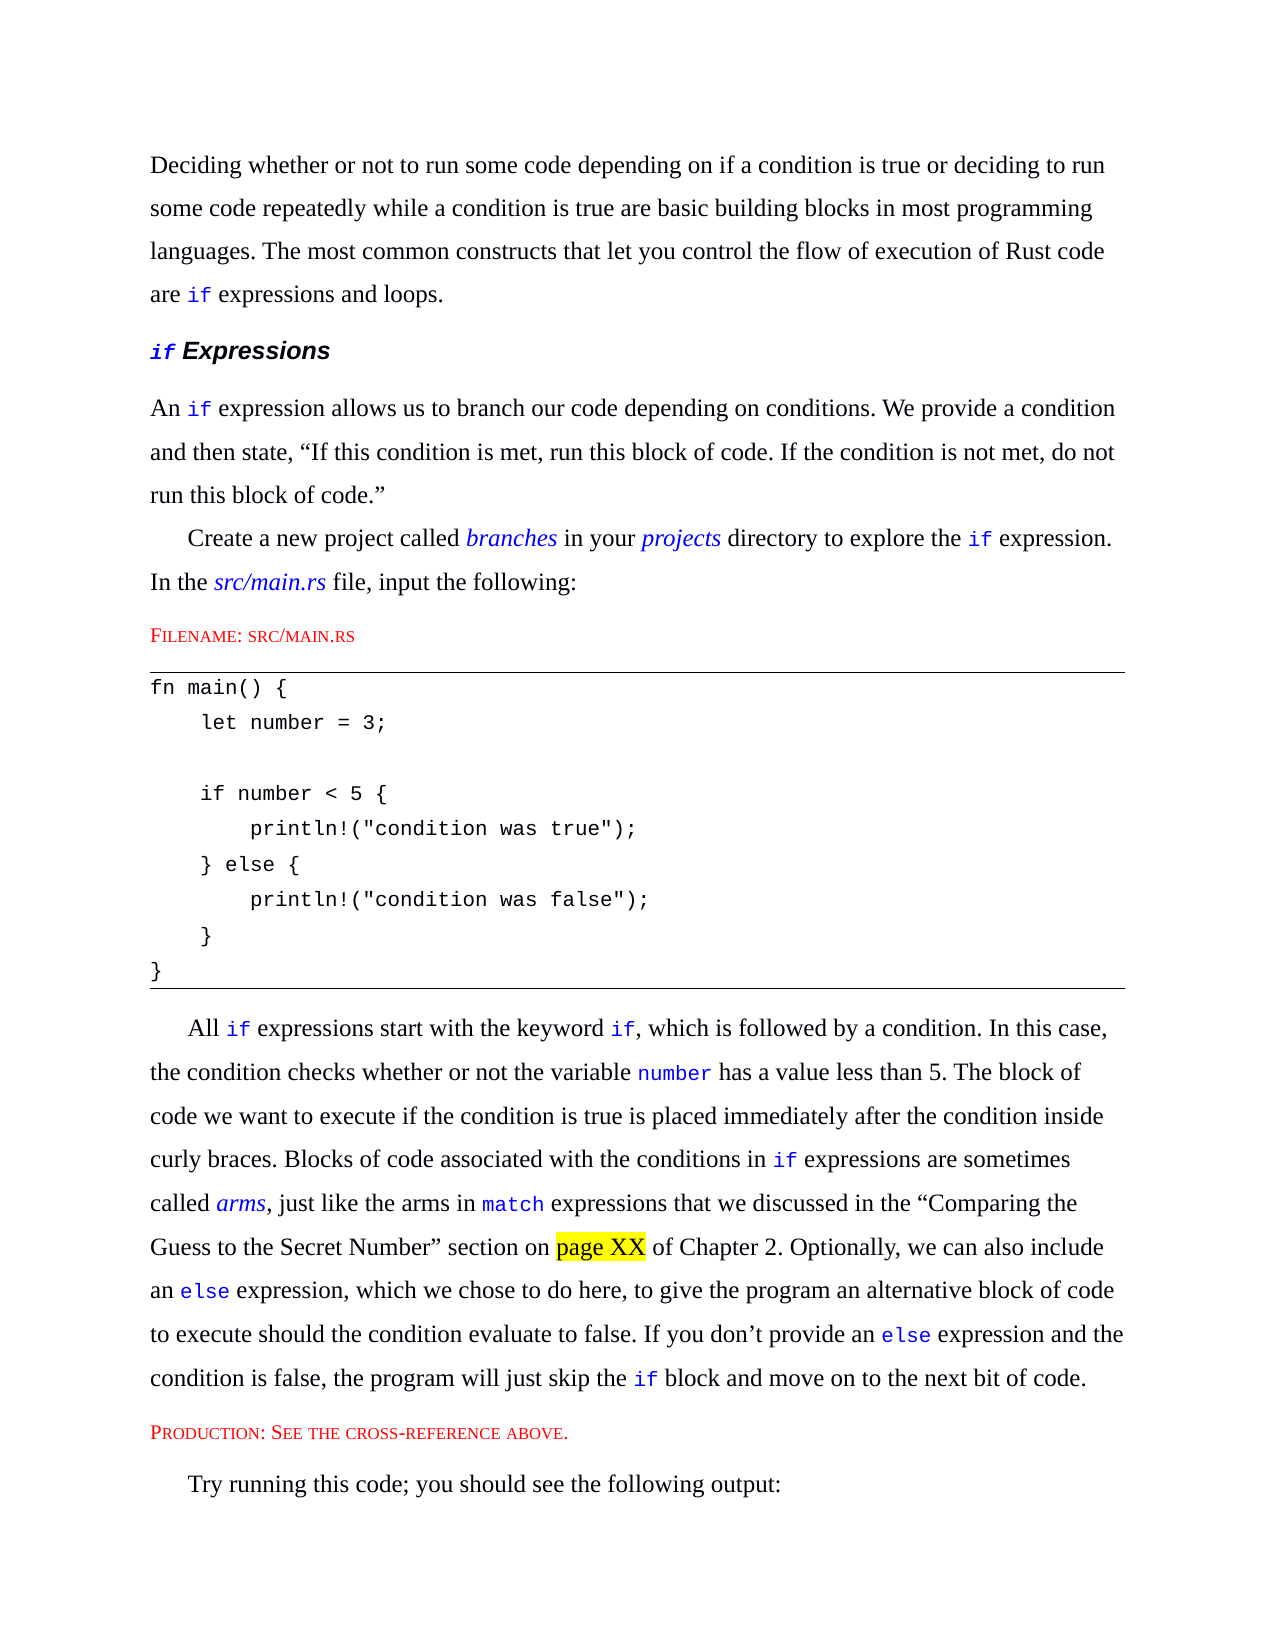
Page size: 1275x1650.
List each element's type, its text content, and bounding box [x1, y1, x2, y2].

text if Expressions [150, 336, 1125, 366]
text Filename: src/main.rs [150, 623, 1125, 647]
text Production: See the cross-reference above. [150, 1420, 1125, 1444]
text println!("condition was false"); [150, 889, 1125, 913]
text if number < 5 { [150, 783, 1125, 807]
text } [150, 925, 1125, 948]
text Try running this code; you should see the following output: [150, 1469, 1125, 1497]
text } [150, 960, 1125, 988]
text All if expressions start with the keyword if, which is followed by a condition. In this case, the condition checks whether or not the variable number has a value less than 5. The block of code we want to execute if the condition is true is placed immediately after the condition inside curly braces. Blocks of code associated with the conditions in if expressions are sometimes called arms, just like the arms in match expressions that we discussed in the “Comparing the Guess to the Secret Number” section on page XX of Chapter 2. Optionally, we can also include an else expression, which we chose to do here, to give the program an alternative block of code to execute should the condition evaluate to false. If you don’t provide an else expression and the condition is false, the program will just skip the if block and move on to the next bit of code. [150, 1013, 1125, 1393]
text An if expression allows us to branch our code depending on conditions. We provide a condition and then state, “If this condition is met, run this block of code. If the condition is not met, do not run this block of code.” [150, 393, 1125, 509]
text println!("condition was true"); [150, 818, 1125, 842]
text Create a new project called branches in your projects directory to explore the if expression. In the src/main.rs file, input the following: [150, 523, 1125, 596]
text fn main() { [150, 673, 1125, 700]
text Deciding whether or not to run some code depending on if a condition is true or deciding to run some code repeatedly while a condition is true are basic building blocks in most programming languages. The most common constructs that let you control the flow of execution of Rust code are if expressions and loops. [150, 150, 1125, 309]
text } else { [150, 854, 1125, 877]
text let number = 3; [150, 712, 1125, 736]
